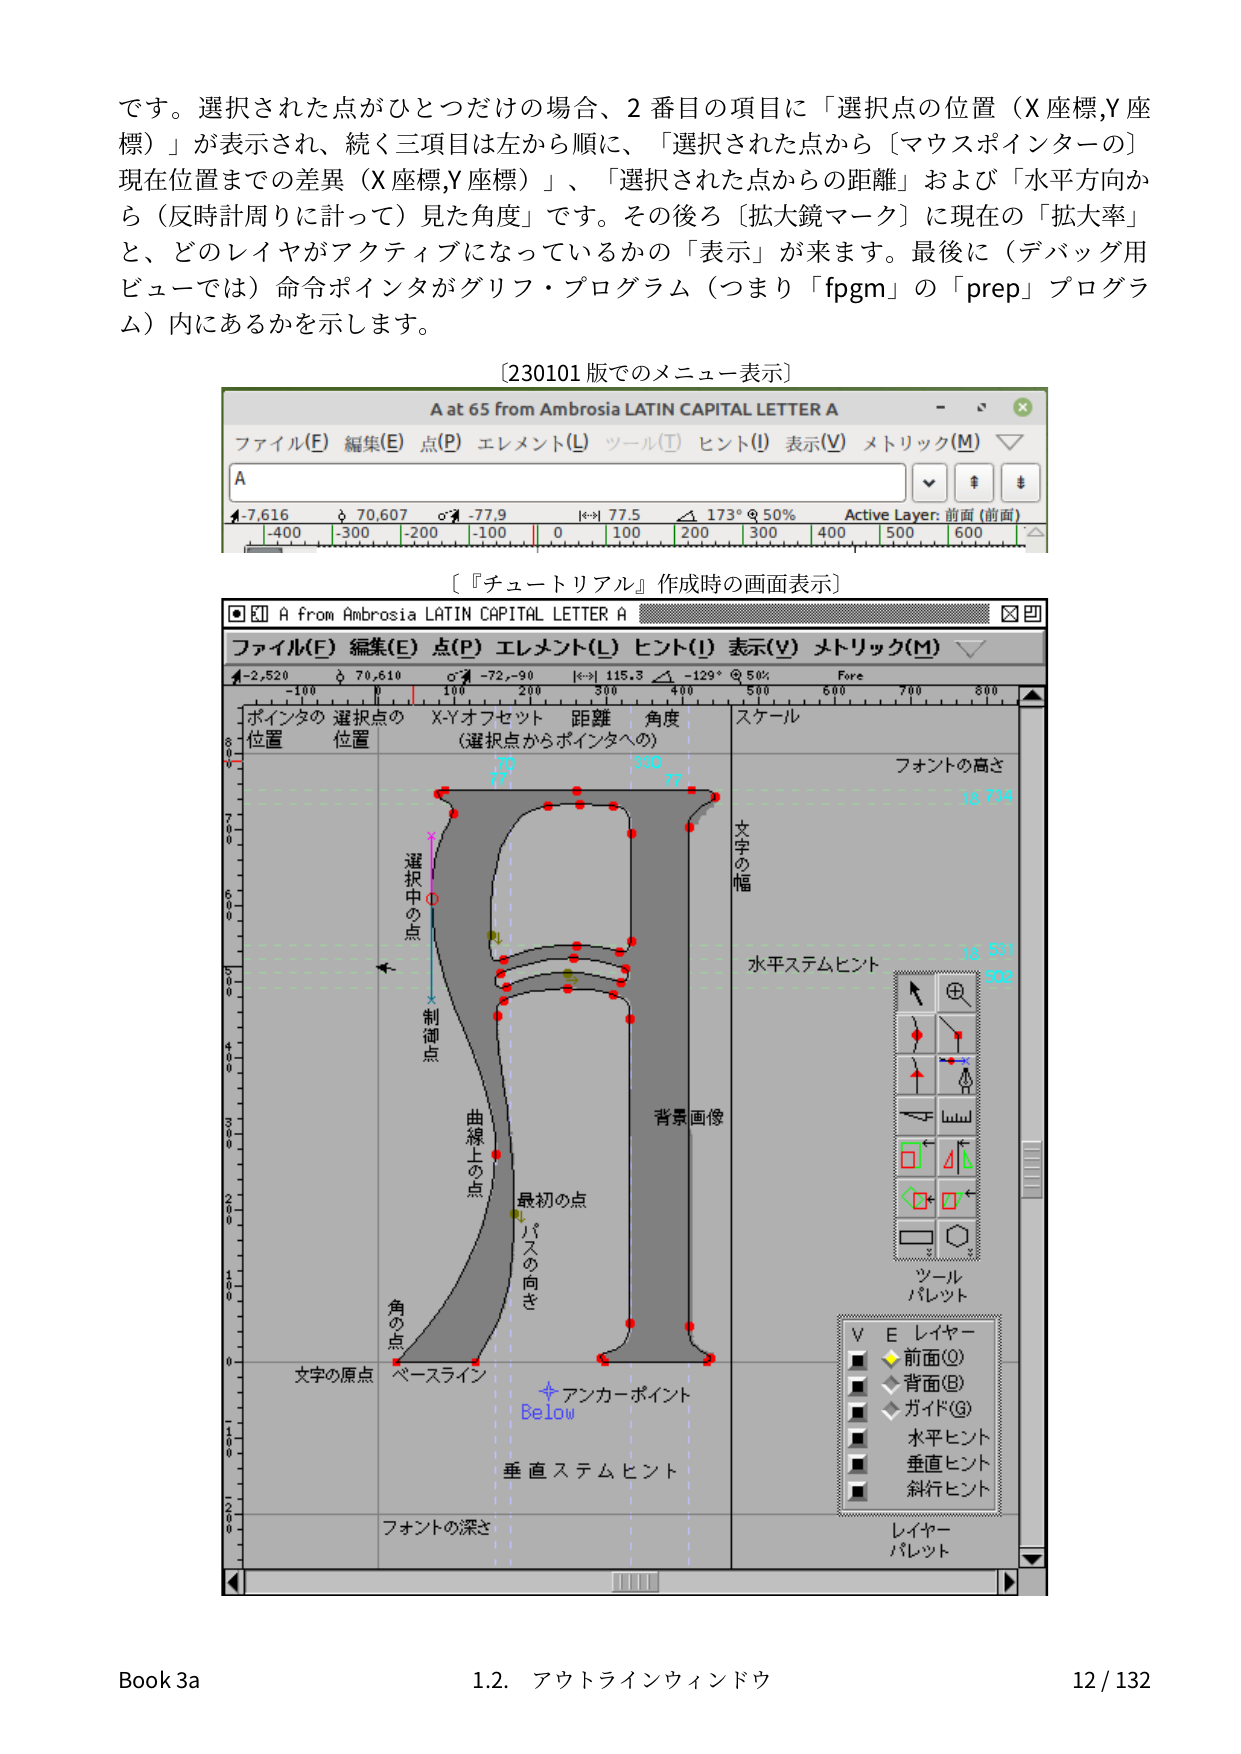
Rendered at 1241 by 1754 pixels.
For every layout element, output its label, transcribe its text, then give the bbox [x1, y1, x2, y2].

text 〔230101版でのメニュー表示〕 [118, 356, 1152, 387]
picture [221, 598, 1049, 1596]
text 〔『チュートリアル』作成時の画面表示〕 [118, 402, 1152, 599]
picture [221, 387, 1049, 553]
text です。選択された点がひとつだけの場合、2 番目の項目に「選択点の位置（X座標,Y座標）」が表示され、続く三項目は左から順に、「選択された点から〔マウスポインターの〕現在位置までの差異（X座標,Y座標）」、「選択された点からの距離」および「水平方向から（反時計周りに計って）見た角度」です。その後ろ〔拡大鏡マーク〕に現在の「拡大率」と、どのレイヤがアクティブになっているかの「表示」が来ます。最後に（デバッグ用ビューでは）命令ポインタがグリフ・プログラム（つまり「fpgm」の「prep」プログラム）内にあるかを示します。 [118, 88, 1152, 341]
